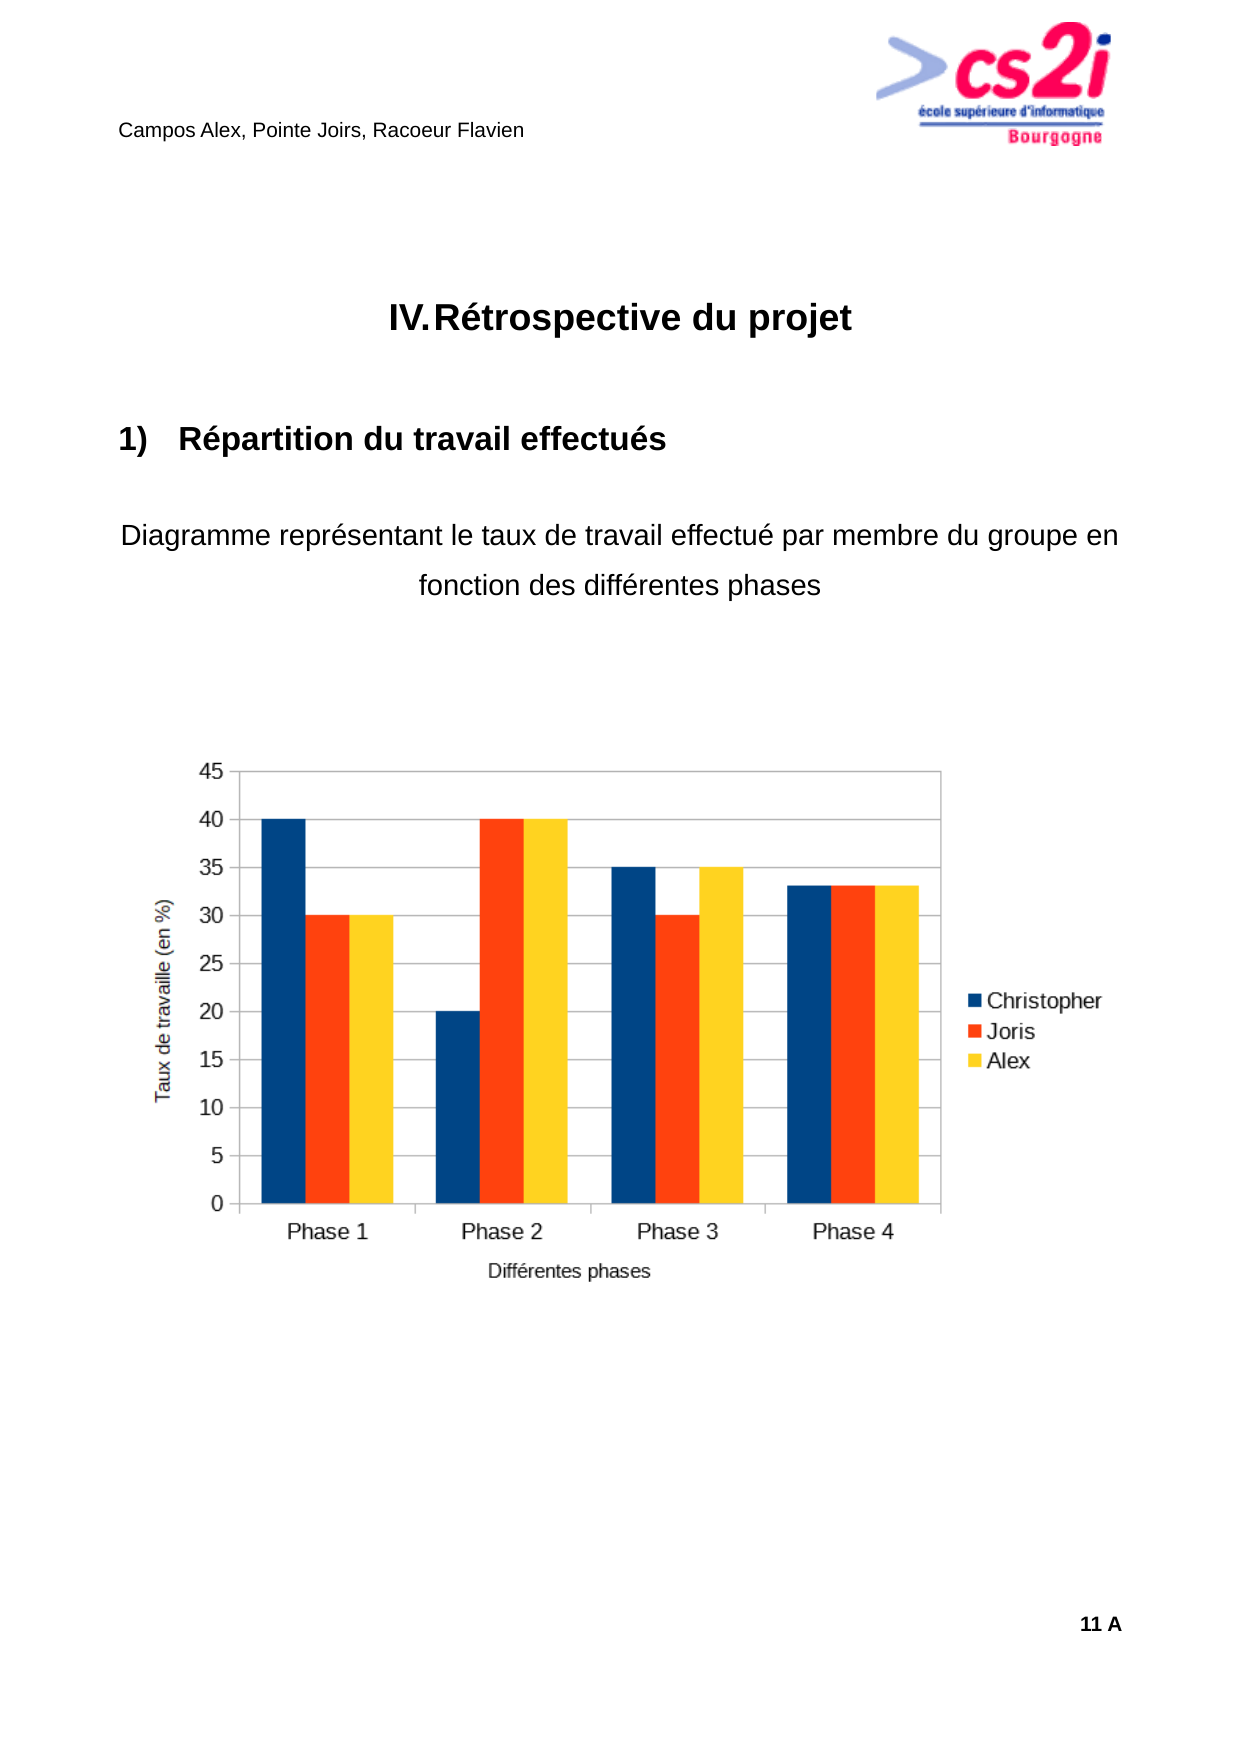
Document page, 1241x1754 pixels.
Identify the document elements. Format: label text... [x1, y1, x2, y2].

subtitle Rétrospective du projet [118, 295, 1122, 338]
text Diagramme représentant le taux de travail effectué par membre du groupe en fonction des différentes phases [118, 518, 1122, 602]
subtitle Répartition du travail effectués [118, 419, 1122, 457]
picture [876, 22, 1111, 146]
